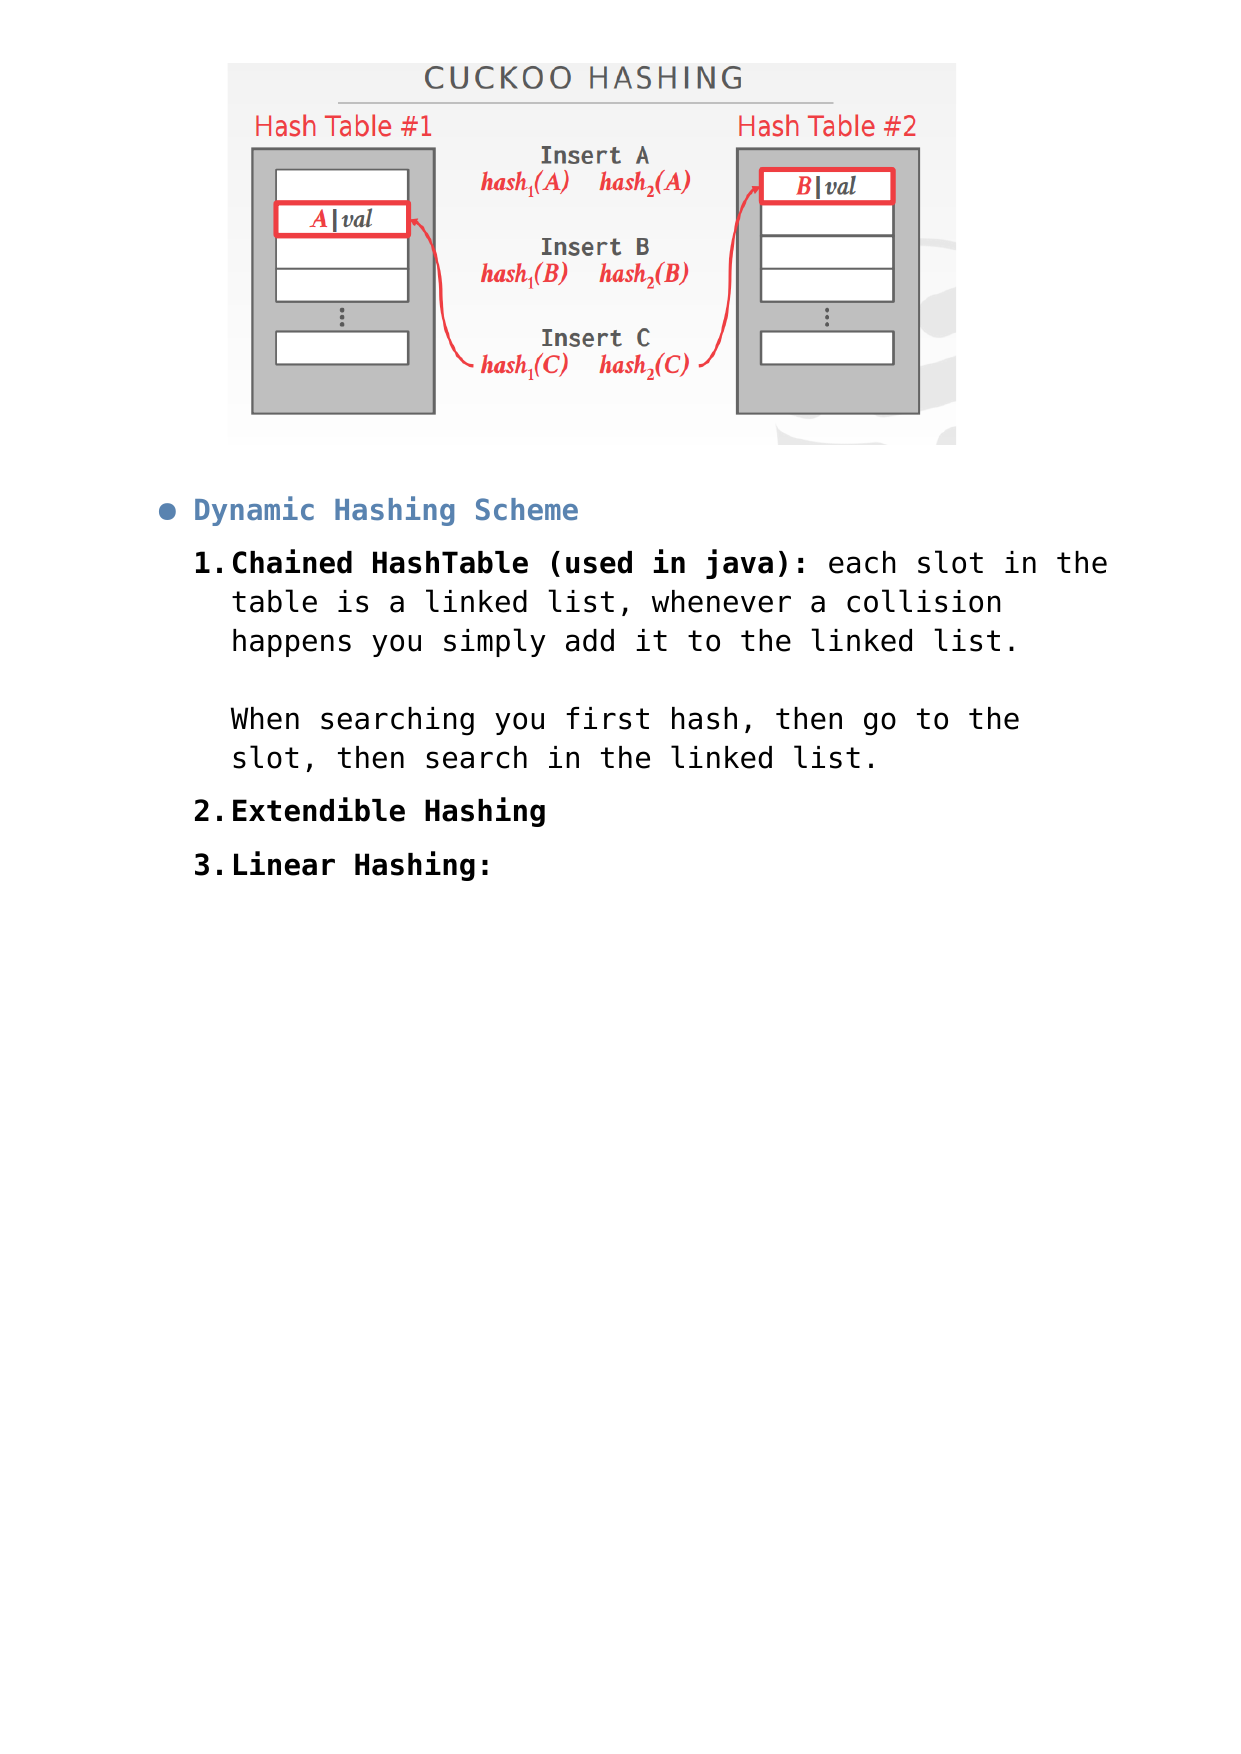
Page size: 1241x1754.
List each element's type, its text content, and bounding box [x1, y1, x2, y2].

list Dynamic Hashing Scheme [156, 493, 1122, 527]
list Extendible Hashing [193, 795, 1122, 829]
list Chained HashTable (used in java): each slot in the table is a linked list, whenever a collision happens you simply add it to the linked list. When searching you first hash, then go to the slot, then search in the linked list. [193, 546, 1122, 775]
list Linear Hashing: [193, 848, 1122, 882]
picture [227, 63, 957, 445]
